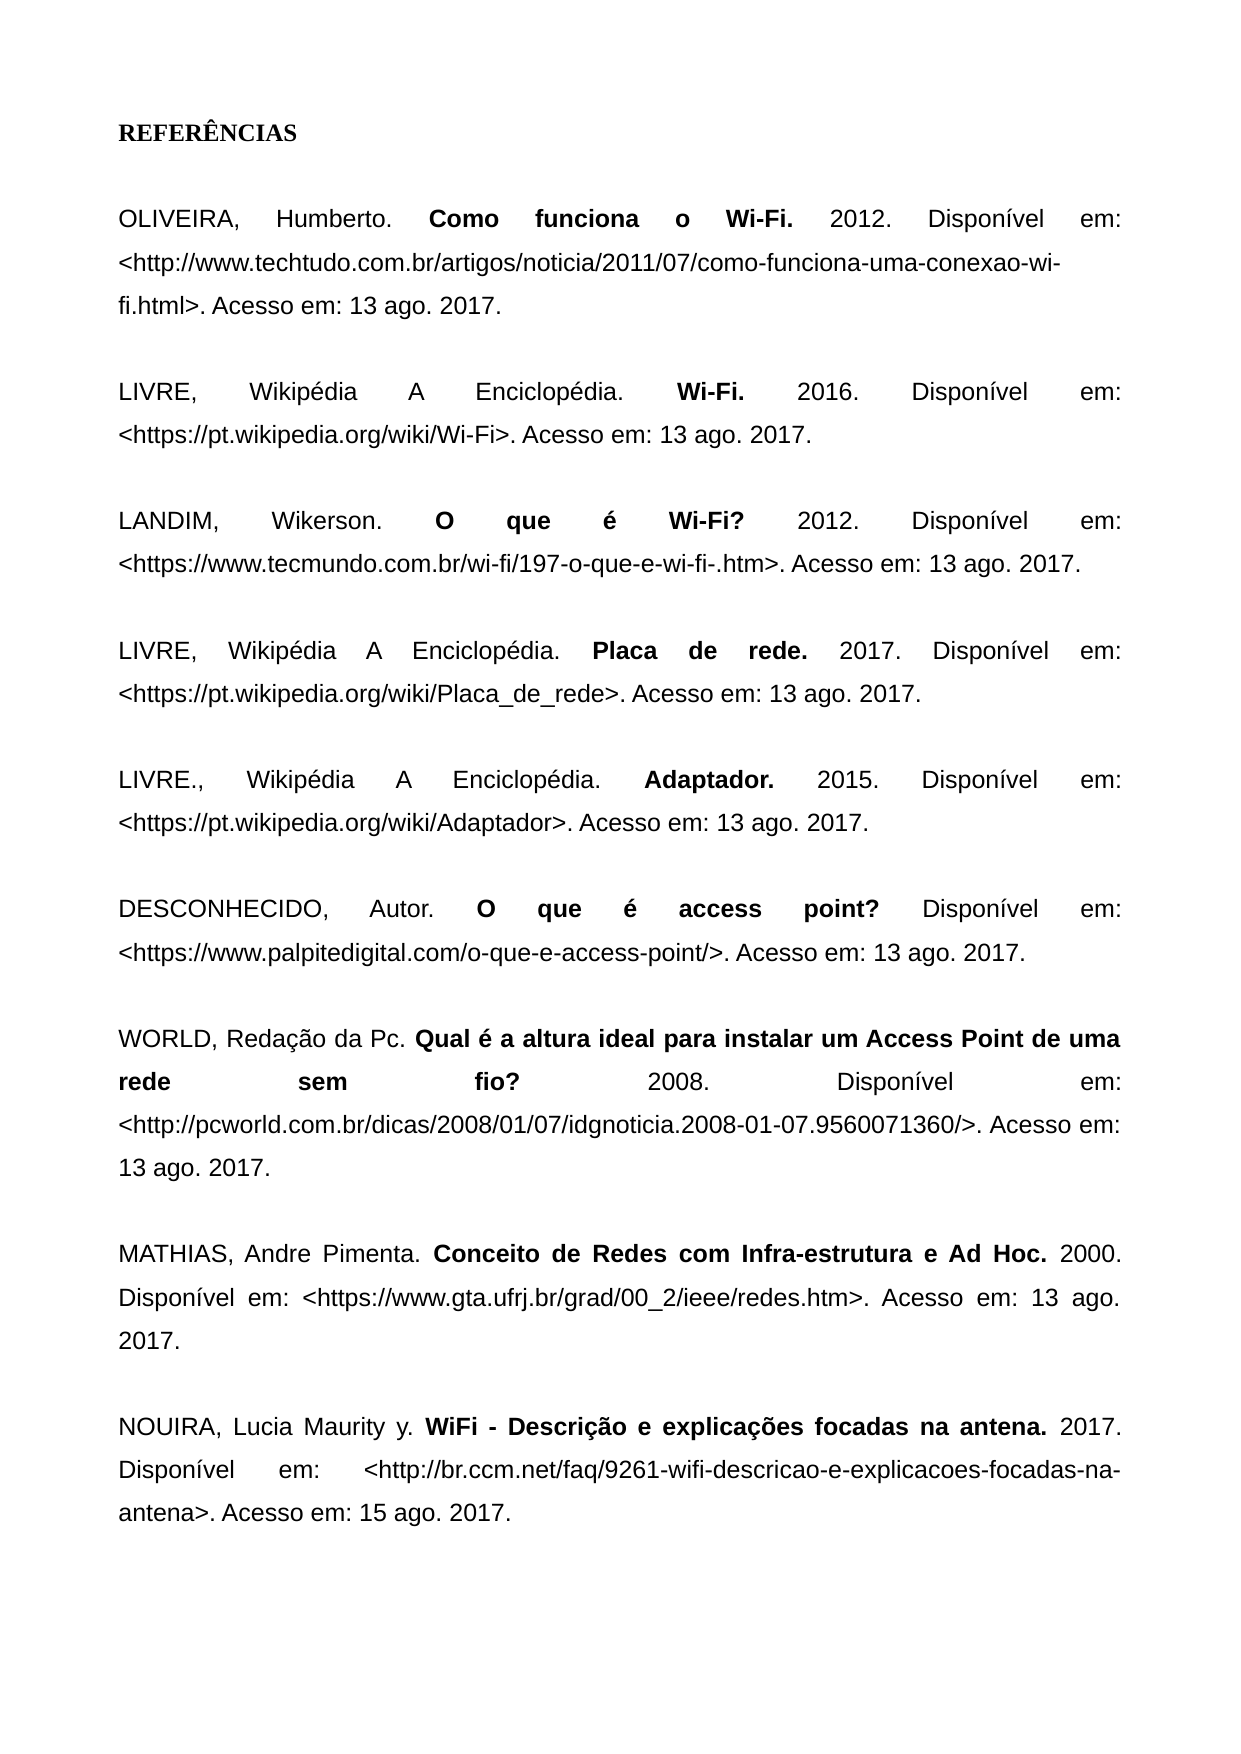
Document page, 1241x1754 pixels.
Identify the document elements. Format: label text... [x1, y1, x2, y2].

text DESCONHECIDO, Autor. O que é access point? Disponível em: <https://www.palpitedigital.com/o-que-e-access-point/>. Acesso em: 13 ago. 2017. [118, 894, 1122, 966]
text OLIVEIRA, Humberto. Como funciona o Wi-Fi. 2012. Disponível em: <http://www.techtudo.com.br/artigos/noticia/2011/07/como-funciona-uma-conexao-wi-fi.html>. Acesso em: 13 ago. 2017. [118, 204, 1122, 319]
text LIVRE, Wikipédia A Enciclopédia. Wi-Fi. 2016. Disponível em: <https://pt.wikipedia.org/wiki/Wi-Fi>. Acesso em: 13 ago. 2017. [118, 377, 1122, 449]
text WORLD, Redação da Pc. Qual é a altura ideal para instalar um Access Point de uma rede sem fio? 2008. Disponível em: <http://pcworld.com.br/dicas/2008/01/07/idgnoticia.2008-01-07.9560071360/>. Acesso em: 13 ago. 2017. [118, 1024, 1122, 1182]
text NOUIRA, Lucia Maurity y. WiFi - Descrição e explicações focadas na antena. 2017. Disponível em: <http://br.ccm.net/faq/9261-wifi-descricao-e-explicacoes-focadas-na-antena>. Acesso em: 15 ago. 2017. [118, 1412, 1122, 1527]
text LIVRE, Wikipédia A Enciclopédia. Placa de rede. 2017. Disponível em: <https://pt.wikipedia.org/wiki/Placa_de_rede>. Acesso em: 13 ago. 2017. [118, 636, 1122, 707]
text MATHIAS, Andre Pimenta. Conceito de Redes com Infra-estrutura e Ad Hoc. 2000. Disponível em: <https://www.gta.ufrj.br/grad/00_2/ieee/redes.htm>. Acesso em: 13 ago. 2017. [118, 1239, 1122, 1354]
text REFERÊNCIAS [118, 118, 1122, 147]
text LIVRE., Wikipédia A Enciclopédia. Adaptador. 2015. Disponível em: <https://pt.wikipedia.org/wiki/Adaptador>. Acesso em: 13 ago. 2017. [118, 765, 1122, 837]
text LANDIM, Wikerson. O que é Wi-Fi? 2012. Disponível em: <https://www.tecmundo.com.br/wi-fi/197-o-que-e-wi-fi-.htm>. Acesso em: 13 ago. 2017. [118, 506, 1122, 578]
